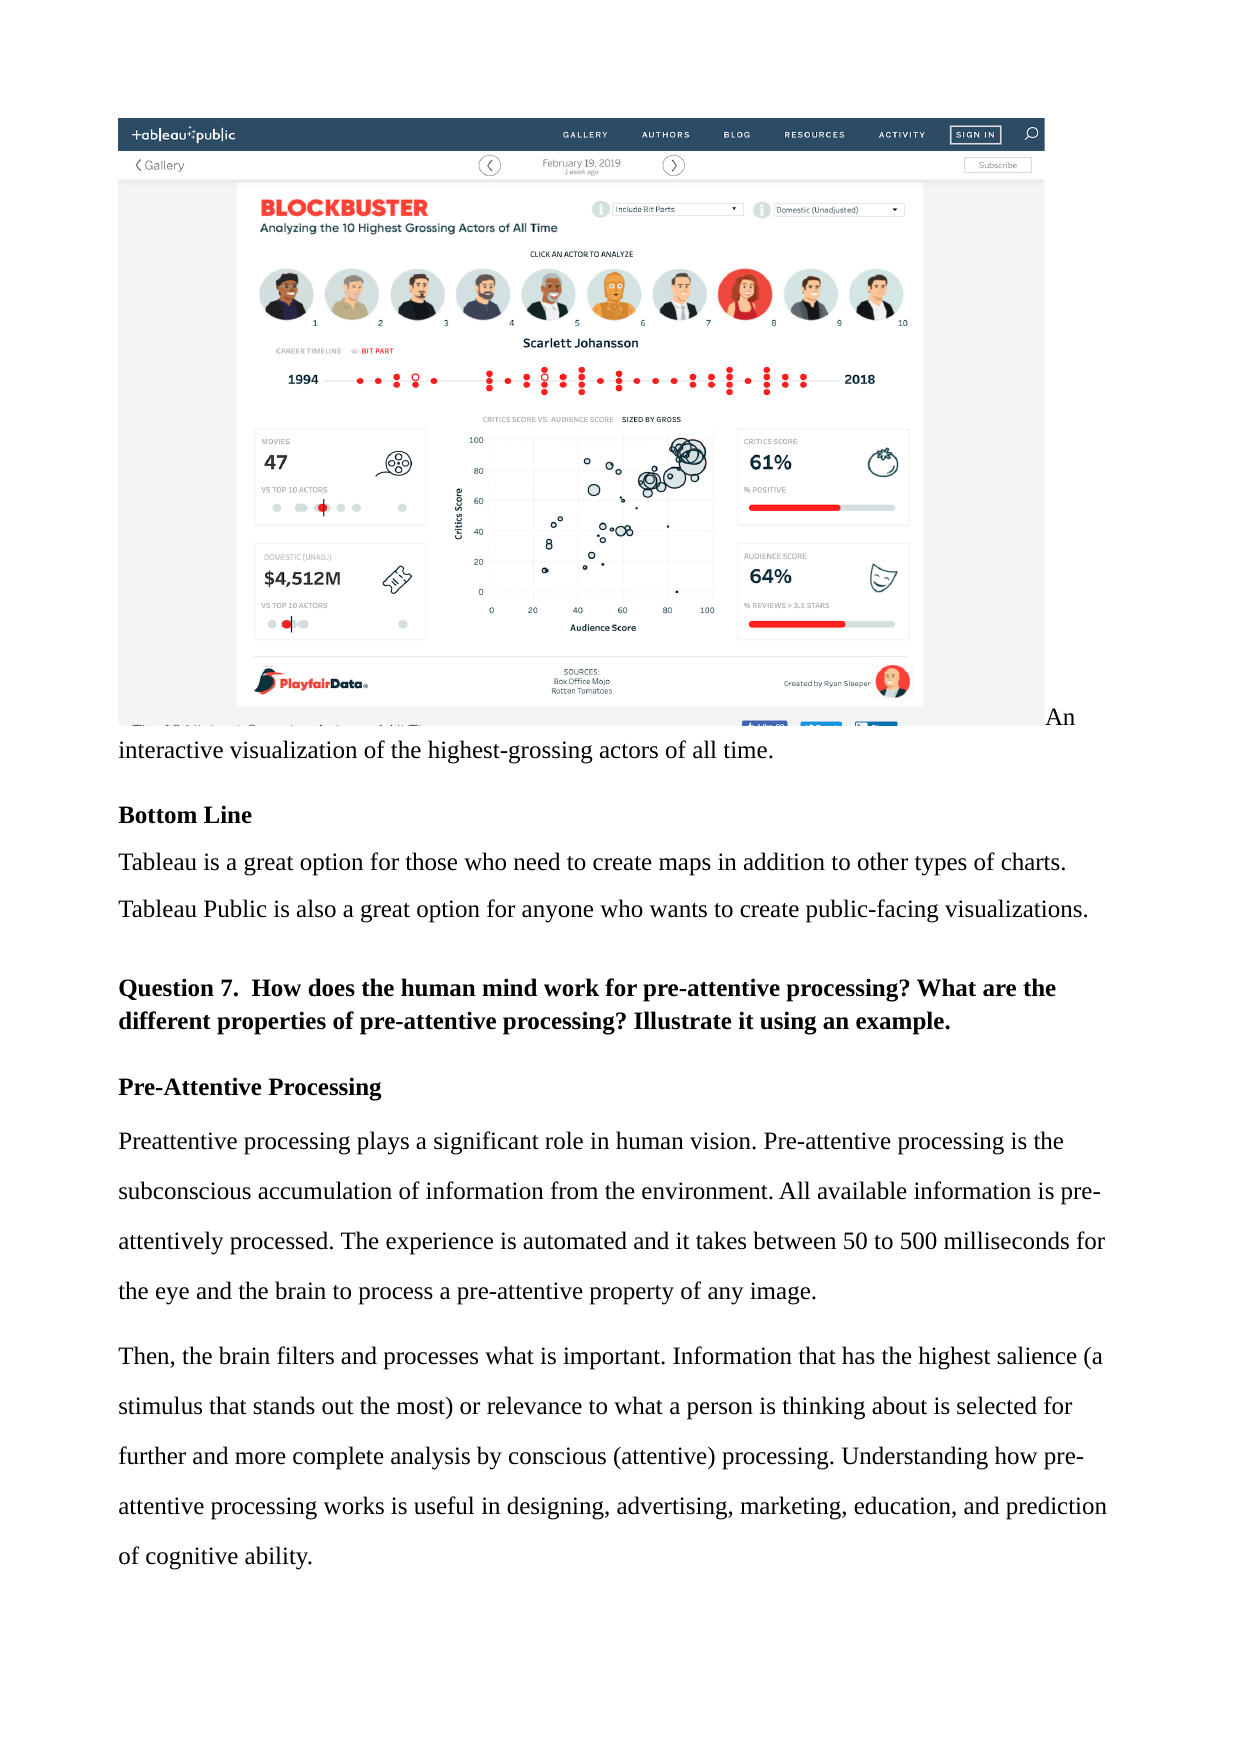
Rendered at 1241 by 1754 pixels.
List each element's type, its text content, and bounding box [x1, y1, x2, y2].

text Question 7. How does the human mind work for pre-attentive processing? What are the different properties of pre-attentive processing? Illustrate it using an example. [118, 973, 1122, 1035]
text Preattentive processing plays a significant role in human vision. Pre-attentive processing is the subconscious accumulation of information from the environment. All available information is pre-attentively processed. The experience is automated and it takes between 50 to 500 milliseconds for the eye and the brain to process a pre-attentive property of any image. [118, 1105, 1122, 1305]
text An interactive visualization of the highest-grossing actors of all time. [118, 118, 1122, 763]
picture [118, 118, 1045, 726]
text Pre-Attentive Processing [118, 1072, 1122, 1101]
text Bottom Line [118, 782, 1122, 829]
text Tableau is a great option for those who need to create maps in addition to other types of charts. Tableau Public is also a great option for anyone who wants to create public-facing visualizations. [118, 829, 1122, 923]
text Then, the brain filters and processes what is important. Information that has the highest salience (a stimulus that stands out the most) or relevance to what a person is thinking about is selected for further and more complete analysis by conscious (attentive) processing. Understanding how pre-attentive processing works is useful in designing, advertising, marketing, education, and prediction of cognitive ability. [118, 1320, 1122, 1570]
